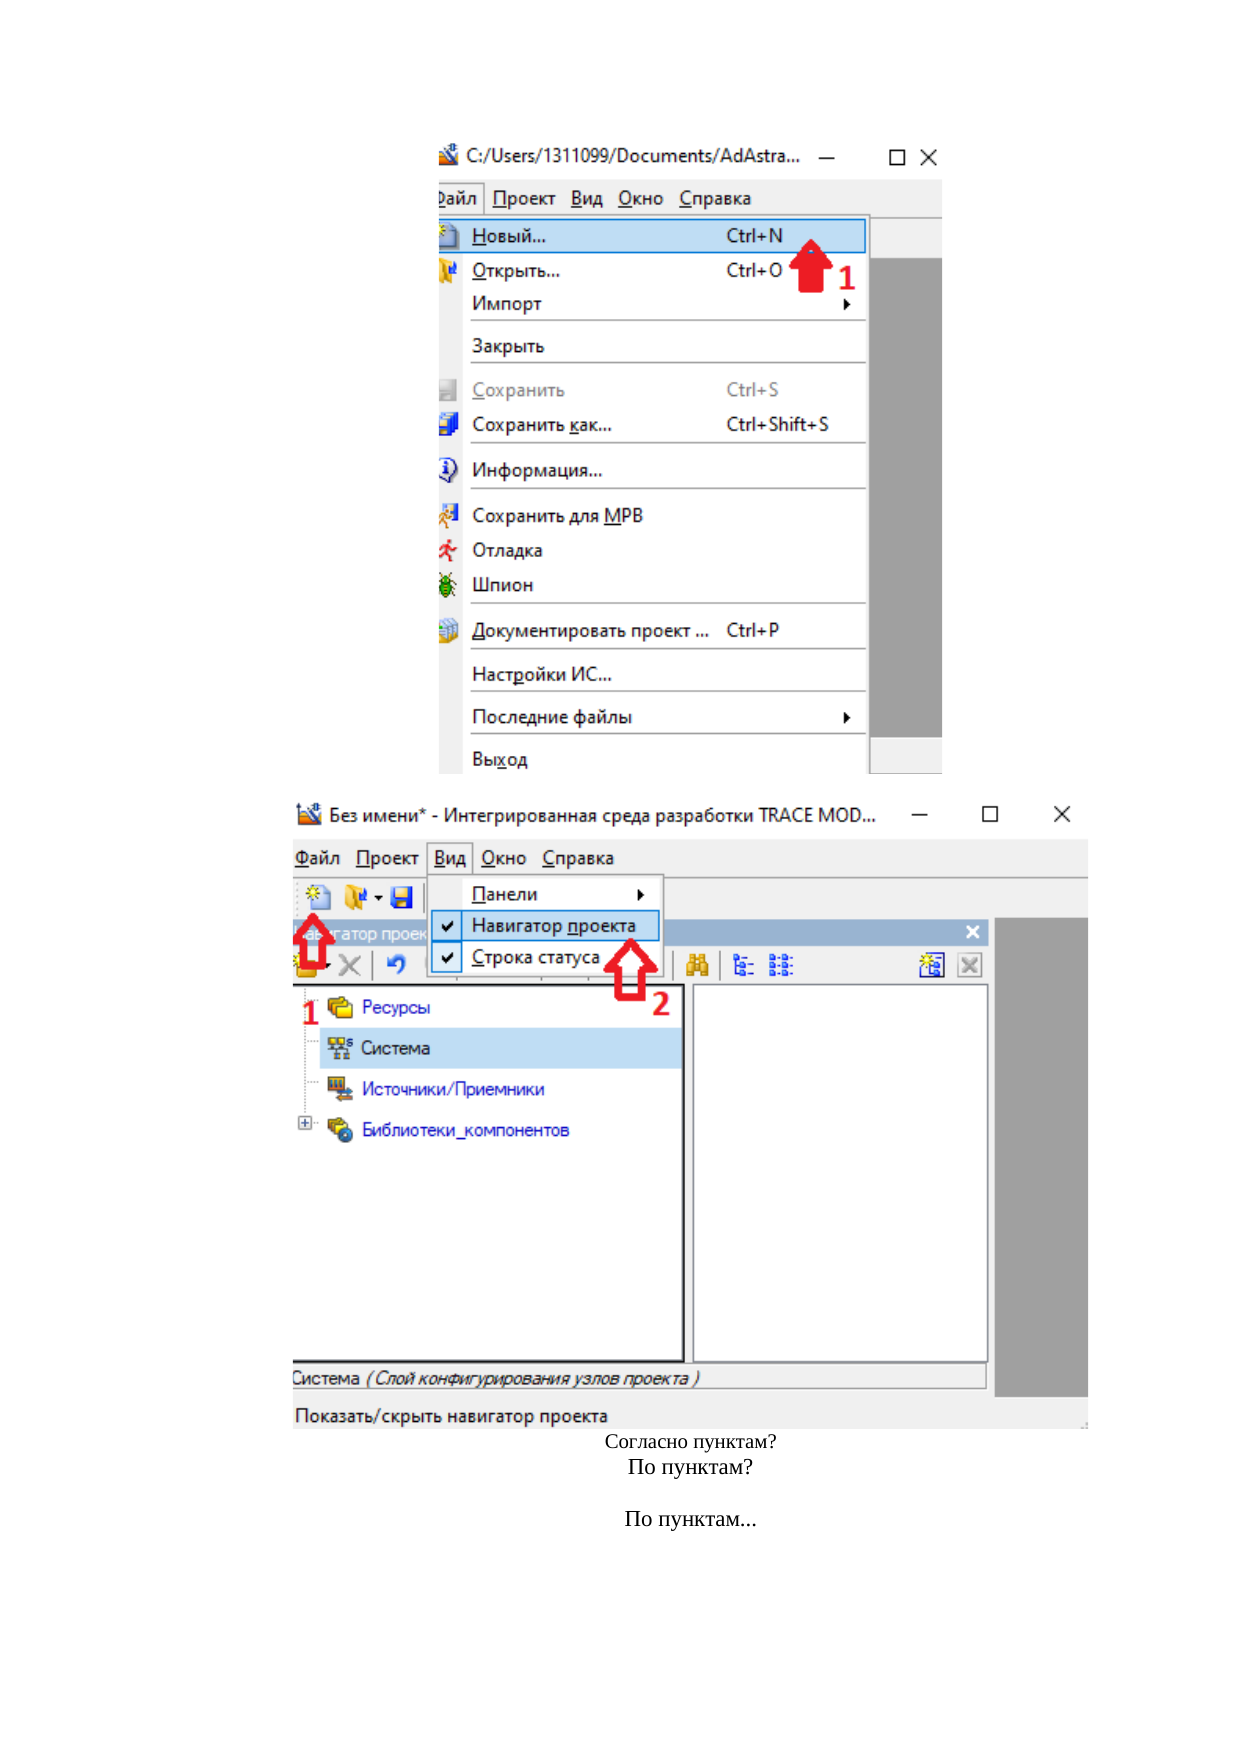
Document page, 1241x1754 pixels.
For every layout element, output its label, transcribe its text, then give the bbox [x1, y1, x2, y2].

text По пунктам? [177, 1453, 1204, 1479]
text Согласно пунктам? [177, 797, 1204, 1453]
text По пунктам... [177, 1506, 1204, 1532]
